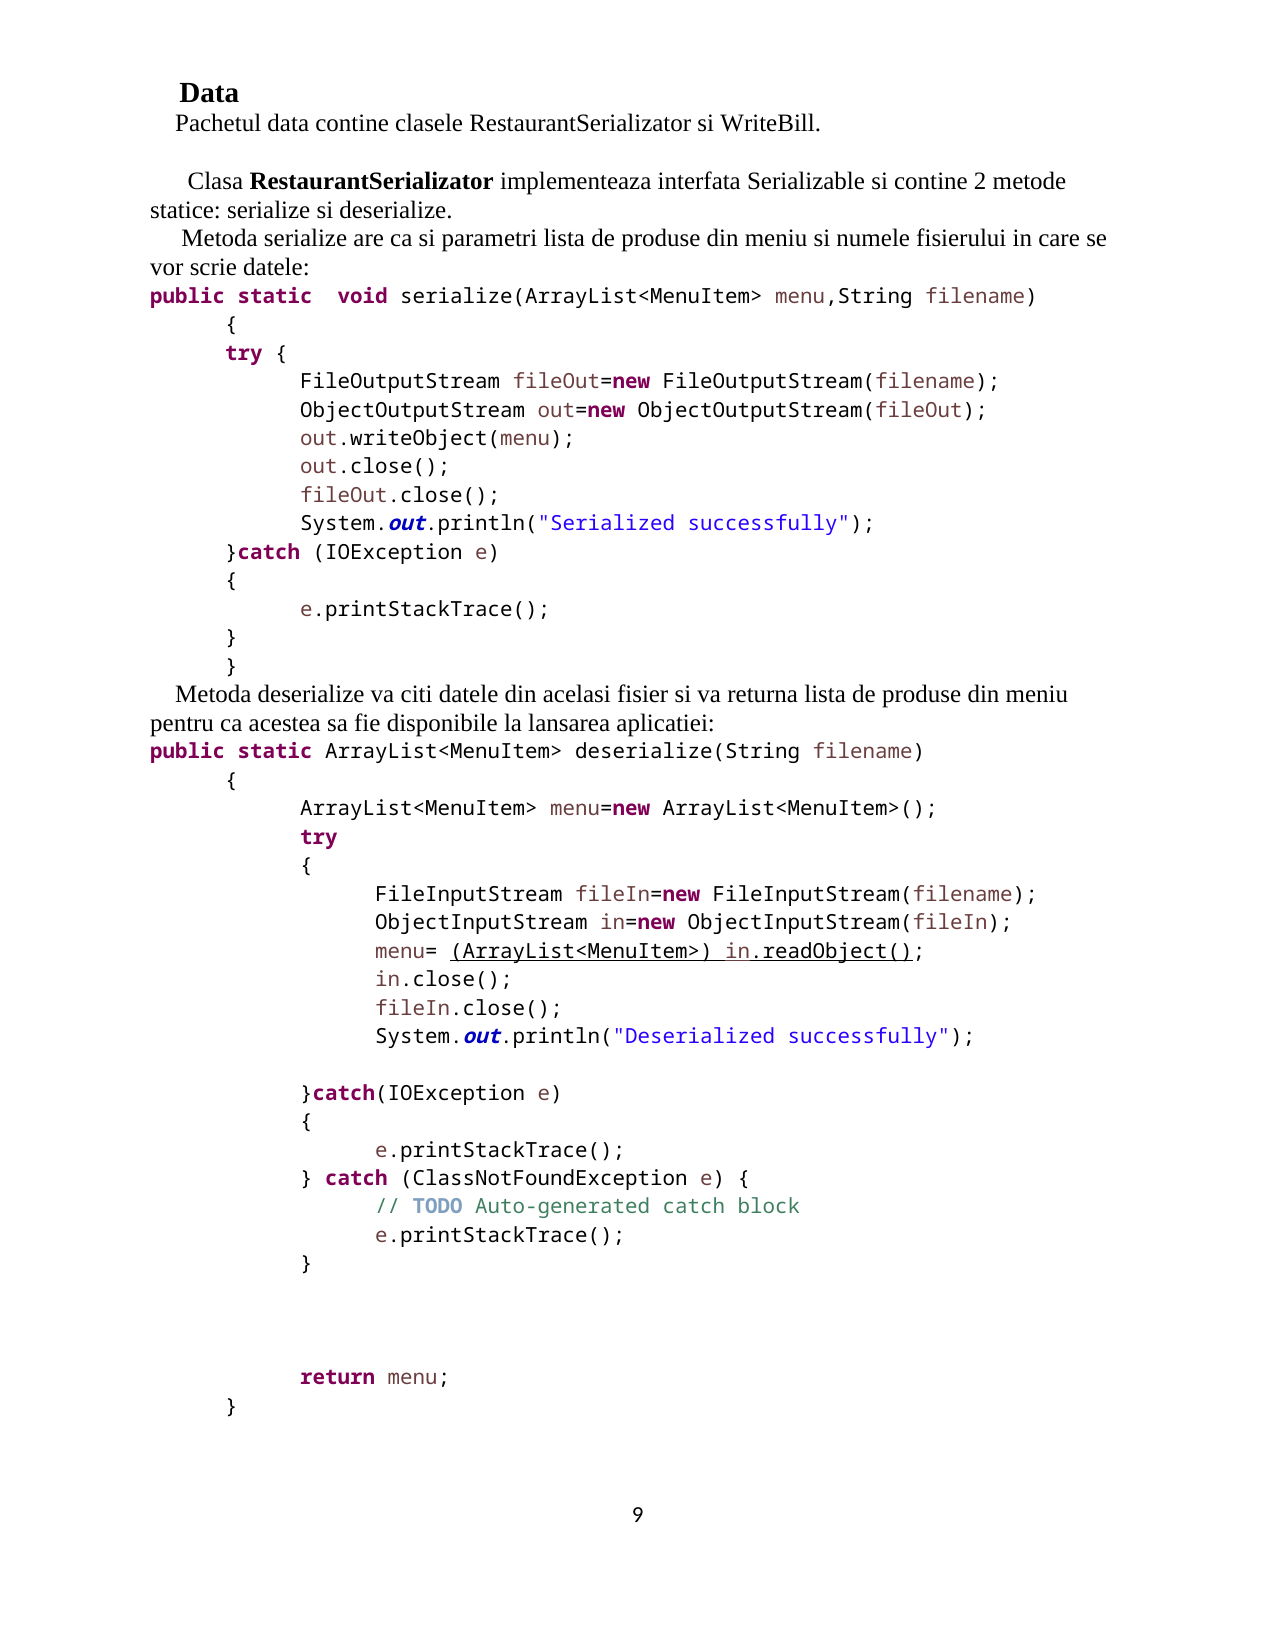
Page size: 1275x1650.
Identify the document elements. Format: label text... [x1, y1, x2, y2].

text } [150, 651, 1125, 679]
text } [150, 1391, 1125, 1419]
text out.writeObject(menu); [150, 423, 1125, 452]
text out.close(); [150, 452, 1125, 480]
text in.close(); [150, 964, 1125, 993]
text public static ArrayList<MenuItem> deserialize(String filename) [150, 737, 1125, 765]
text { [150, 765, 1125, 793]
text Data [150, 75, 1125, 108]
text Clasa RestaurantSerializator implementeaza interfata Serializable si contine 2 metode statice: serialize si deserialize. [150, 166, 1125, 223]
text return menu; [150, 1362, 1125, 1391]
text menu= (ArrayList<MenuItem>) in.readObject(); [150, 936, 1125, 964]
text { [150, 850, 1125, 879]
text e.printStackTrace(); [150, 1135, 1125, 1163]
text }catch (IOException e) [150, 537, 1125, 565]
text Metoda deserialize va citi datele din acelasi fisier si va returna lista de produse din meniu pentru ca acestea sa fie disponibile la lansarea aplicatiei: [150, 679, 1125, 737]
text }catch(IOException e) [150, 1078, 1125, 1106]
text public static void serialize(ArrayList<MenuItem> menu,String filename) [150, 281, 1125, 309]
text FileInputStream fileIn=new FileInputStream(filename); [150, 879, 1125, 907]
text System.out.println("Serialized successfully"); [150, 508, 1125, 537]
text fileOut.close(); [150, 480, 1125, 508]
text { [150, 309, 1125, 338]
text ObjectOutputStream out=new ObjectOutputStream(fileOut); [150, 395, 1125, 423]
text // TODO Auto-generated catch block [150, 1192, 1125, 1220]
text try [150, 822, 1125, 850]
text Pachetul data contine clasele RestaurantSerializator si WriteBill. [150, 108, 1125, 137]
text System.out.println("Deserialized successfully"); [150, 1021, 1125, 1049]
text e.printStackTrace(); [150, 594, 1125, 622]
text { [150, 1106, 1125, 1135]
text e.printStackTrace(); [150, 1220, 1125, 1248]
text ArrayList<MenuItem> menu=new ArrayList<MenuItem>(); [150, 793, 1125, 822]
text } [150, 622, 1125, 651]
text FileOutputStream fileOut=new FileOutputStream(filename); [150, 366, 1125, 395]
text { [150, 565, 1125, 594]
text Metoda serialize are ca si parametri lista de produse din meniu si numele fisierului in care se vor scrie datele: [150, 223, 1125, 281]
text fileIn.close(); [150, 993, 1125, 1021]
text } catch (ClassNotFoundException e) { [150, 1163, 1125, 1192]
text ObjectInputStream in=new ObjectInputStream(fileIn); [150, 907, 1125, 936]
text try { [150, 338, 1125, 366]
text } [150, 1248, 1125, 1277]
